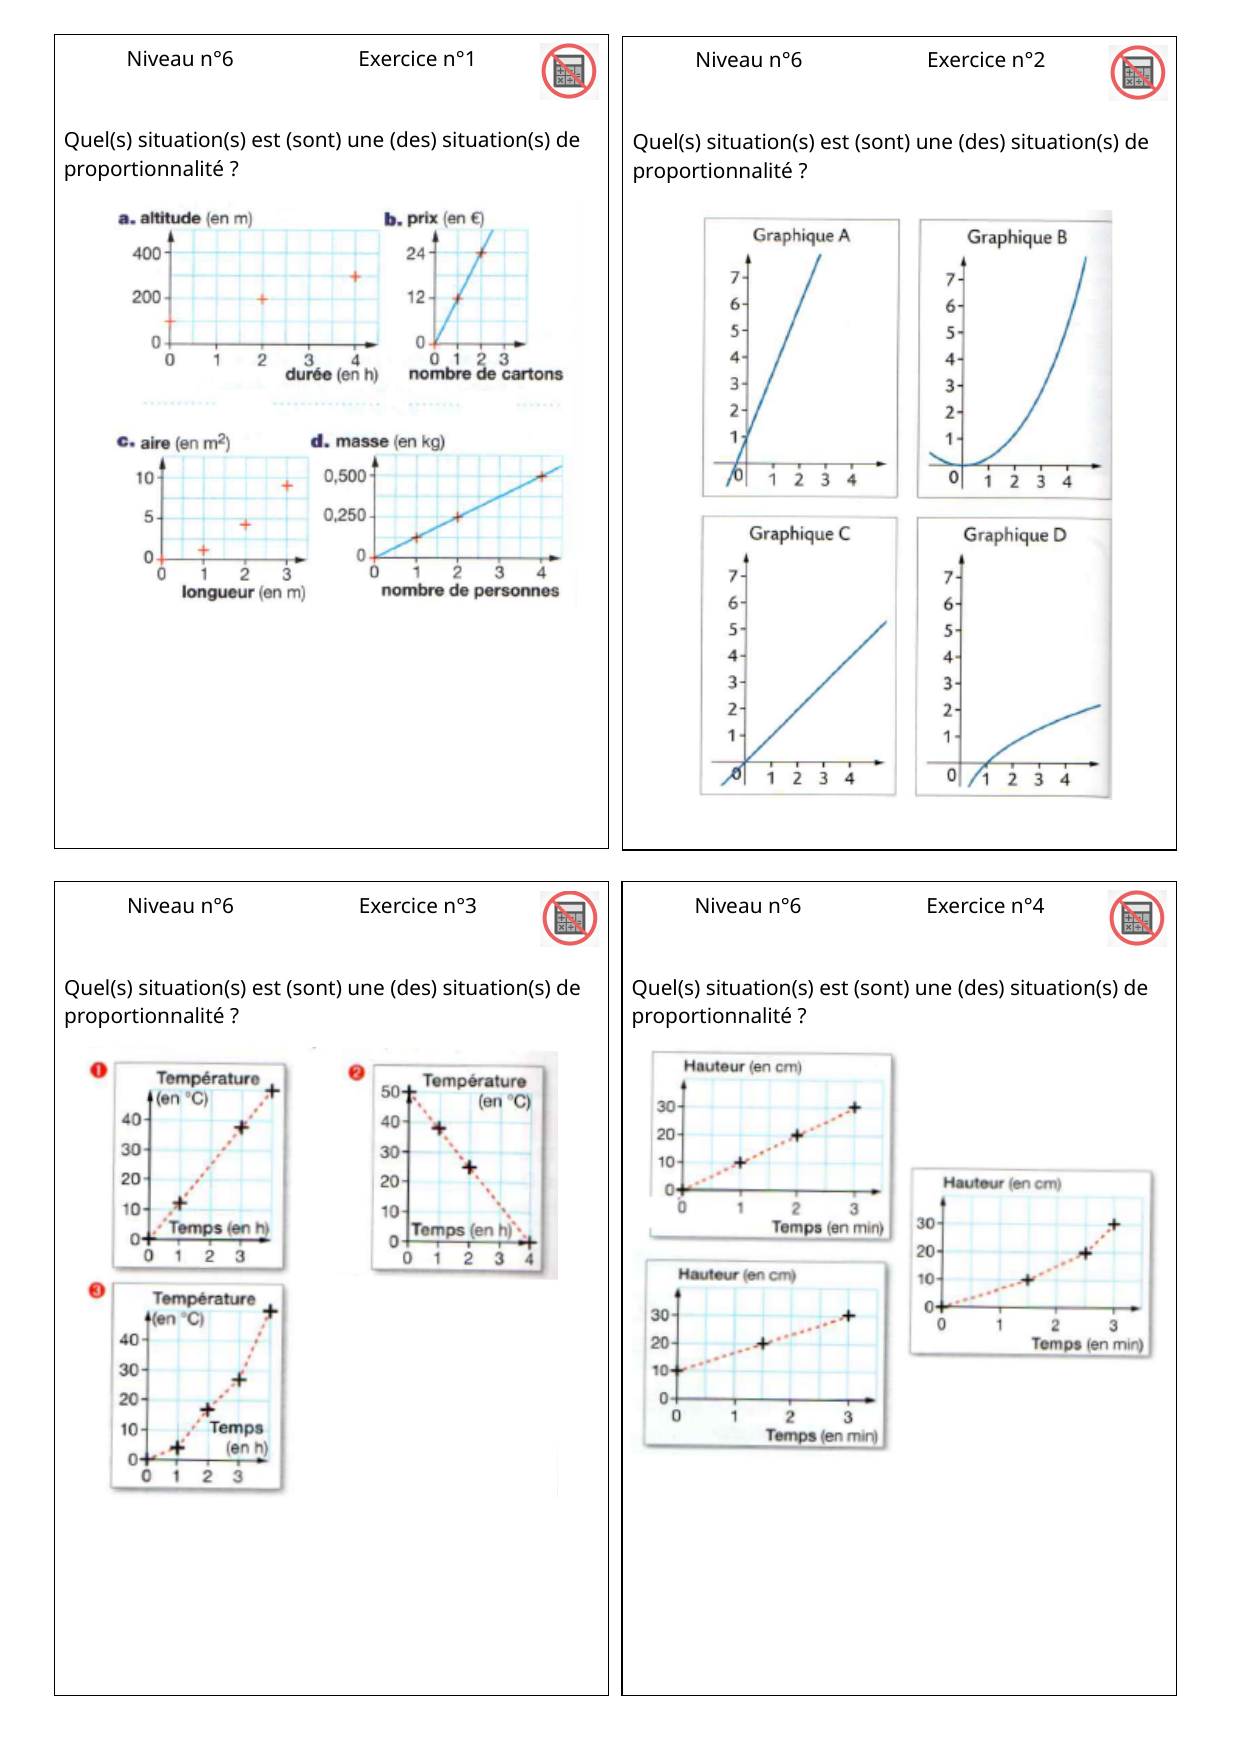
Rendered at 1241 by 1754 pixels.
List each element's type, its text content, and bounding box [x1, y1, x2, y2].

picture [631, 1036, 1167, 1470]
picture [539, 43, 599, 100]
text Niveau n°6 Exercice n°2 [632, 46, 1108, 74]
picture [1108, 45, 1168, 101]
text Quel(s) situation(s) est (sont) une (des) situation(s) de proportionnalité ? [631, 973, 1167, 1029]
text Niveau n°6 Exercice n°3 [64, 891, 540, 919]
text Quel(s) situation(s) est (sont) une (des) situation(s) de proportionnalité ? [64, 973, 599, 1030]
text Quel(s) situation(s) est (sont) une (des) situation(s) de proportionnalité ? [63, 126, 599, 182]
picture [103, 197, 583, 609]
picture [1107, 890, 1167, 947]
picture [540, 891, 600, 947]
text Niveau n°6 Exercice n°4 [631, 891, 1107, 919]
text Niveau n°6 Exercice n°1 [63, 44, 539, 72]
picture [698, 210, 1113, 800]
text Quel(s) situation(s) est (sont) une (des) situation(s) de proportionnalité ? [632, 127, 1167, 184]
picture [85, 1047, 558, 1498]
